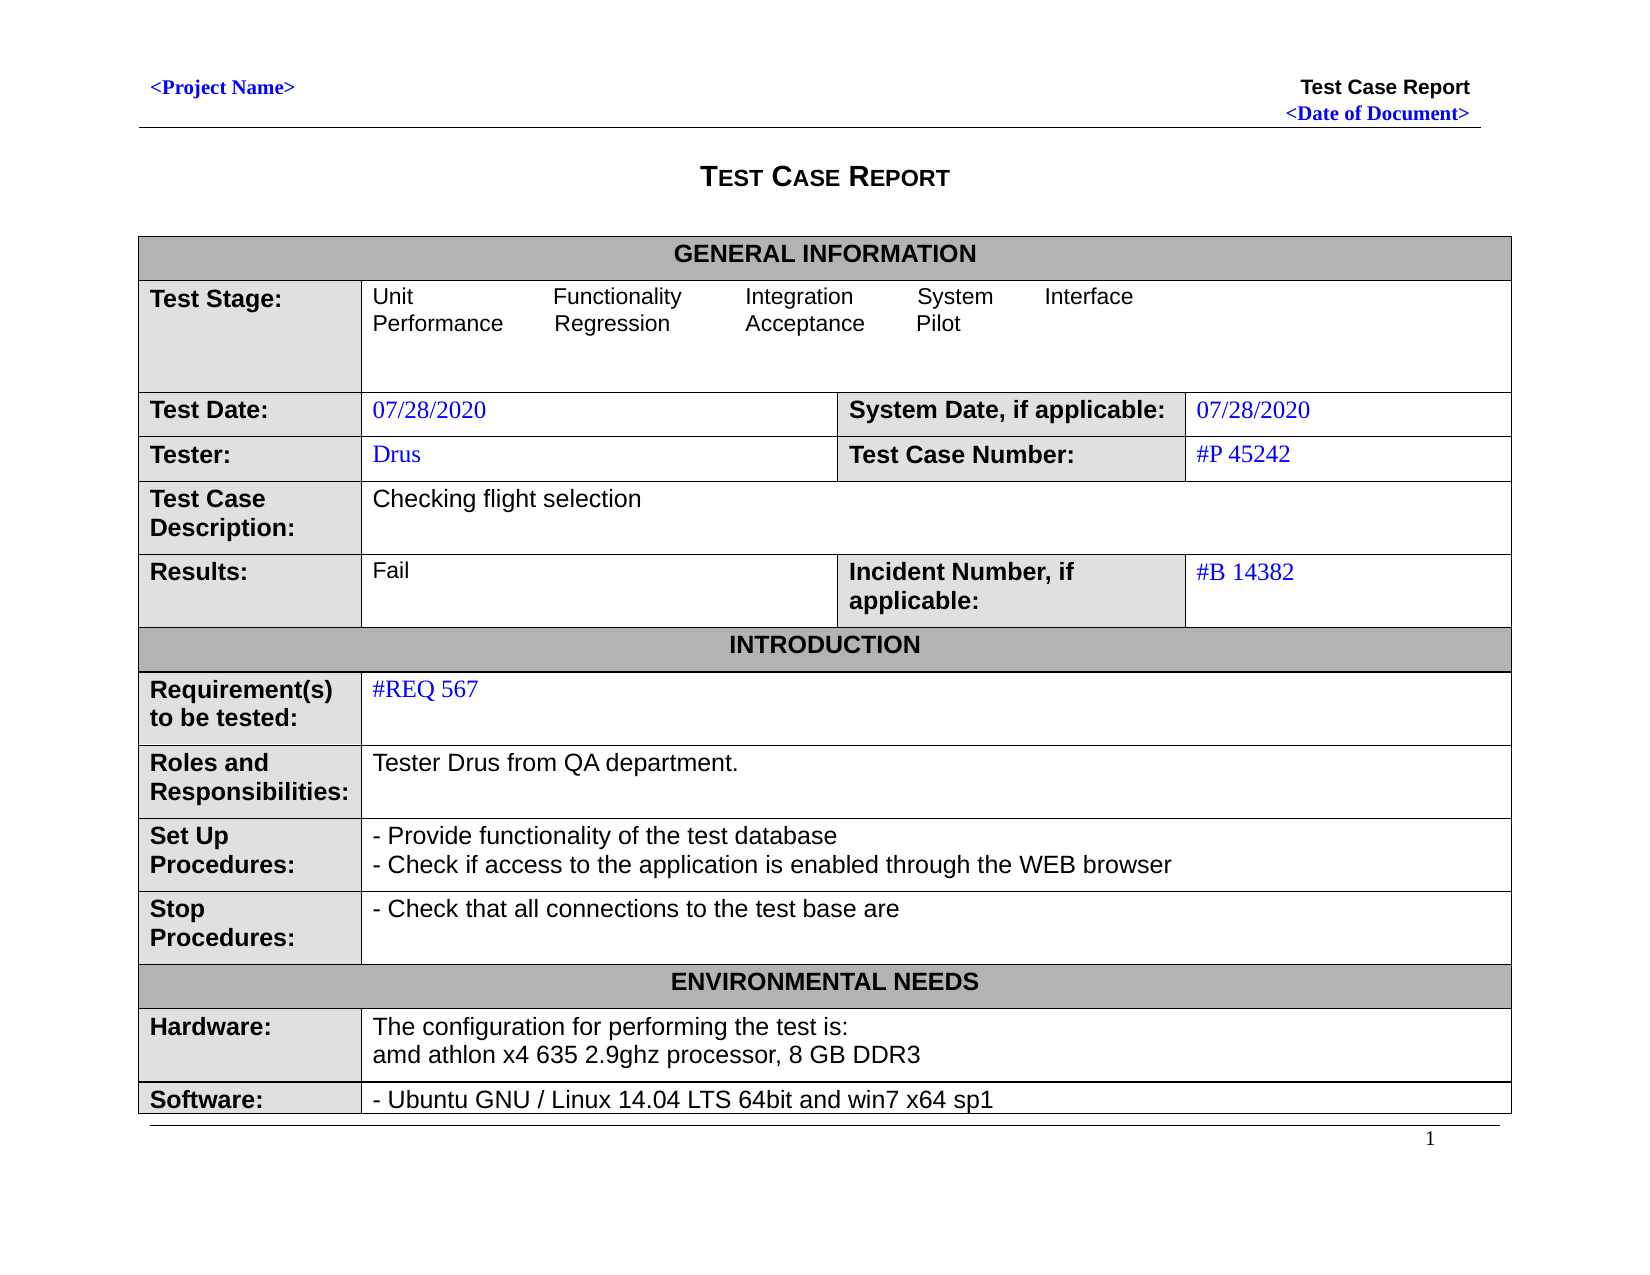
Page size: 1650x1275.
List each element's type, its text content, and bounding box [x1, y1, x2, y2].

table_cell Requirement(s) to be tested: [139, 673, 361, 744]
table_cell Roles and Responsibilities: [139, 746, 361, 818]
table_cell - Provide functionality of the test database - Check if access to the application is enabled through the WEB browser [362, 819, 1511, 891]
table_cell - Ubuntu GNU / Linux 14.04 LTS 64bit and win7 x64 sp1 [362, 1083, 1511, 1113]
table_cell Results: [139, 555, 361, 627]
table_cell INTRODUCTION [139, 628, 1511, 671]
table_cell Software: [139, 1083, 361, 1113]
table_cell Test Case Number: [838, 437, 1185, 481]
table_cell Tester: [139, 437, 361, 481]
table_cell Drus [362, 437, 837, 481]
table_cell 07/28/2020 [362, 393, 837, 436]
table_cell System Date, if applicable: [838, 393, 1185, 436]
table_cell Test Stage: [139, 281, 361, 392]
table_cell Test Case Description: [139, 482, 361, 554]
table_cell Stop Procedures: [139, 892, 361, 964]
table_cell Test Date: [139, 393, 361, 436]
table_cell Hardware: [139, 1009, 361, 1081]
subtitle Test Case Report [150, 159, 1500, 193]
table_cell The configuration for performing the test is: amd athlon x4 635 2.9ghz processor, 8 GB DDR3 [362, 1009, 1511, 1081]
table_cell Checking flight selection [362, 482, 1511, 554]
table_cell Set Up Procedures: [139, 819, 361, 891]
table_cell ENVIRONMENTAL NEEDS [139, 965, 1511, 1008]
table_cell 07/28/2020 [1186, 393, 1511, 436]
table_cell Tester Drus from QA department. [362, 746, 1511, 818]
table_cell #P 45242 [1186, 437, 1511, 481]
table_cell Fail [362, 555, 837, 627]
table_cell #REQ 567 [362, 673, 1511, 744]
table_cell Unit Functionality Integration System Interface Performance Regression Acceptance Pilot [362, 281, 1511, 392]
table_cell Incident Number, if applicable: [838, 555, 1185, 627]
table_header GENERAL INFORMATION [139, 237, 1511, 280]
table_cell - Check that all connections to the test base are [362, 892, 1511, 964]
table_cell #B 14382 [1186, 555, 1511, 627]
